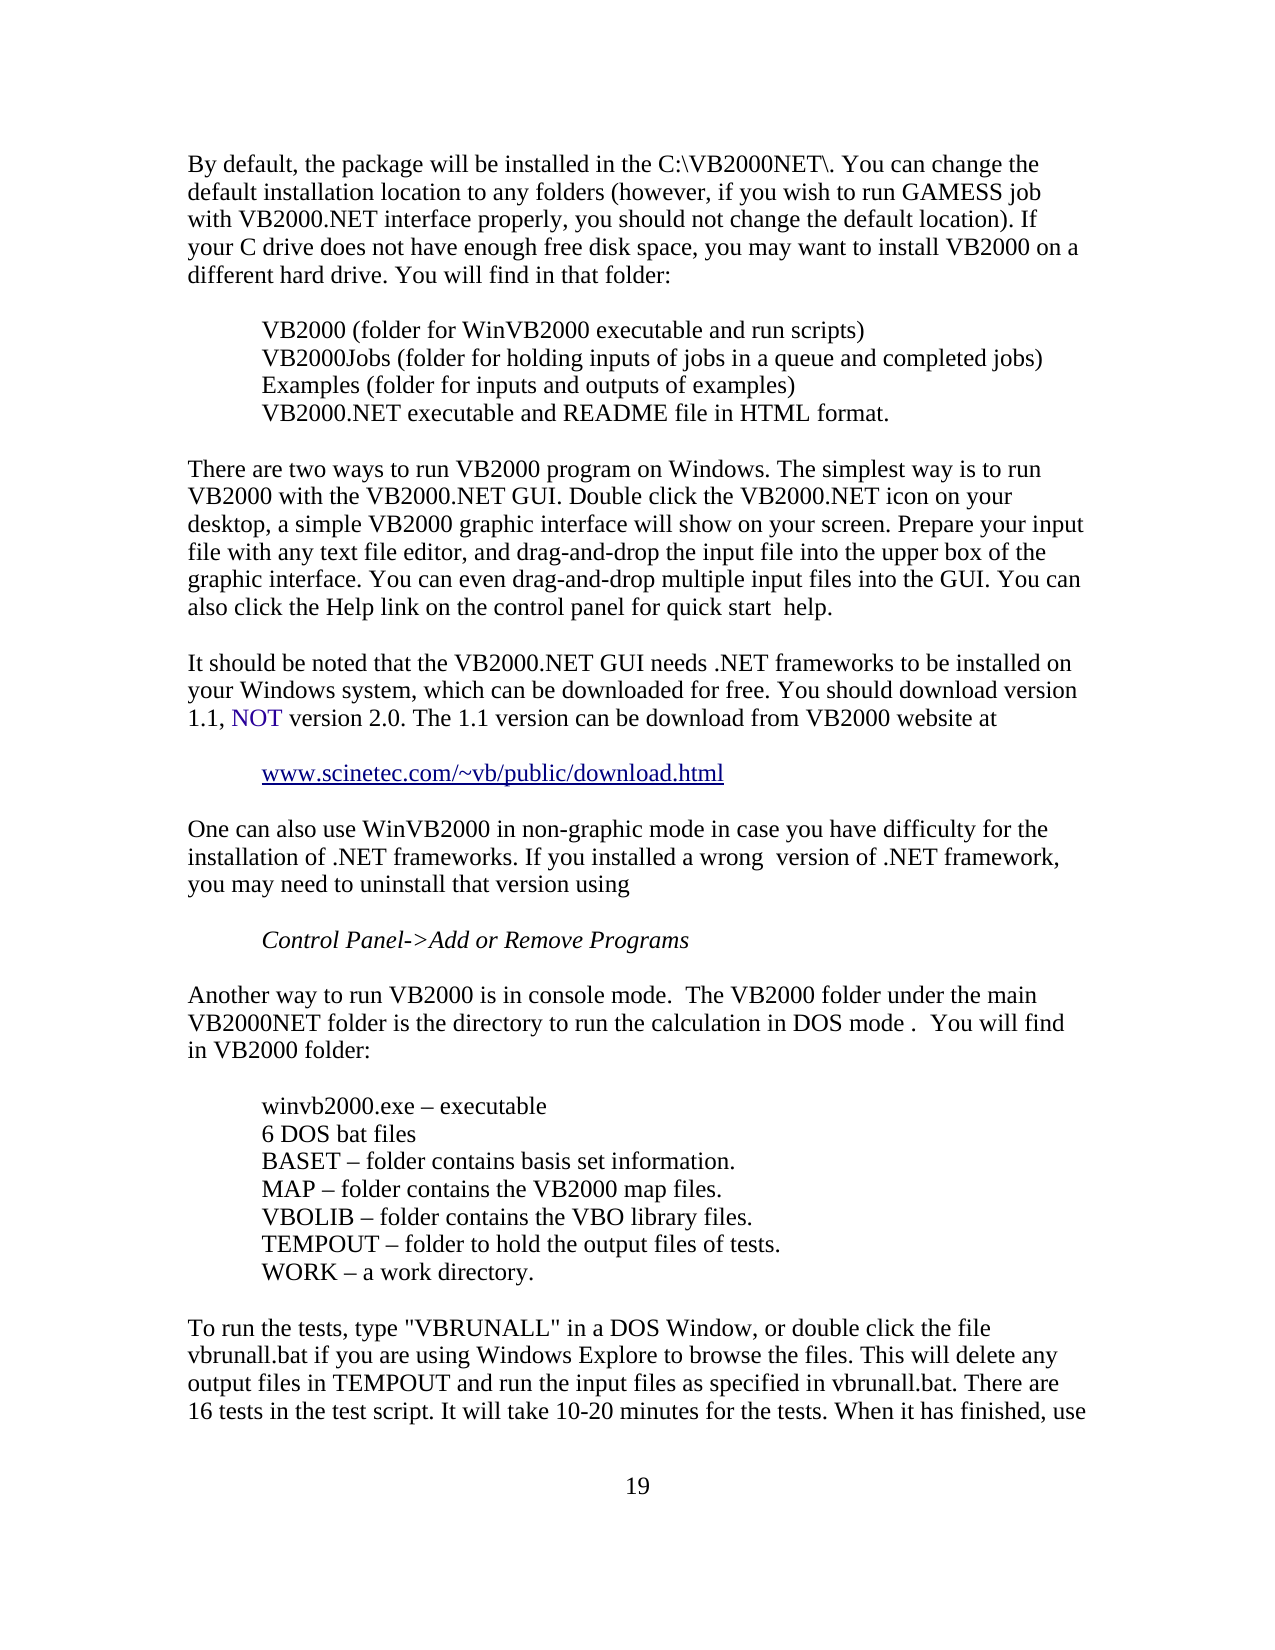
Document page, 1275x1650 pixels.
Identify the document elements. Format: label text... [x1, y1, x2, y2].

text 6 DOS bat files [187, 1120, 1087, 1147]
text Another way to run VB2000 is in console mode. The VB2000 folder under the main VB2000NET folder is the directory to run the calculation in DOS mode . You will find in VB2000 folder: [187, 981, 1087, 1064]
text VB2000Jobs (folder for holding inputs of jobs in a queue and completed jobs) [187, 344, 1087, 372]
text www.scinetec.com/~vb/public/download.html [187, 759, 1087, 787]
text VB2000 (folder for WinVB2000 executable and run scripts) [187, 316, 1087, 344]
text To run the tests, type "VBRUNALL" in a DOS Window, or double click the file vbrunall.bat if you are using Windows Explore to browse the files. This will delete any output files in TEMPOUT and run the input files as specified in vbrunall.bat. There are 16 tests in the test script. It will take 10-20 minutes for the tests. When it has finished, use [187, 1314, 1087, 1424]
text MAP – folder contains the VB2000 map files. [187, 1175, 1087, 1203]
text It should be noted that the VB2000.NET GUI needs .NET frameworks to be installed on your Windows system, which can be downloaded for free. You should download version 1.1, NOT version 2.0. The 1.1 version can be download from VB2000 website at [187, 649, 1087, 732]
text Control Panel->Add or Remove Programs [187, 926, 1087, 953]
text winvb2000.exe – executable [187, 1092, 1087, 1120]
text Examples (folder for inputs and outputs of examples) [187, 372, 1087, 399]
text TEMPOUT – folder to hold the output files of tests. [187, 1231, 1087, 1258]
text One can also use WinVB2000 in non-graphic mode in case you have difficulty for the installation of .NET frameworks. If you installed a wrong version of .NET framework, you may need to uninstall that version using [187, 815, 1087, 898]
text VB2000.NET executable and README file in HTML format. [187, 399, 1087, 427]
text BASET – folder contains basis set information. [187, 1147, 1087, 1175]
text VBOLIB – folder contains the VBO library files. [187, 1203, 1087, 1231]
text There are two ways to run VB2000 program on Windows. The simplest way is to run VB2000 with the VB2000.NET GUI. Double click the VB2000.NET icon on your desktop, a simple VB2000 graphic interface will show on your screen. Prepare your input file with any text file editor, and drag-and-drop the input file into the upper box of the graphic interface. You can even drag-and-drop multiple input files into the GUI. You can also click the Help link on the control panel for quick start help. [187, 455, 1087, 621]
text WORK – a work directory. [187, 1258, 1087, 1286]
text By default, the package will be installed in the C:\VB2000NET\. You can change the default installation location to any folders (however, if you wish to run GAMESS job with VB2000.NET interface properly, you should not change the default location). If your C drive does not have enough free disk space, you may want to install VB2000 on a different hard drive. You will find in that folder: [187, 150, 1087, 288]
